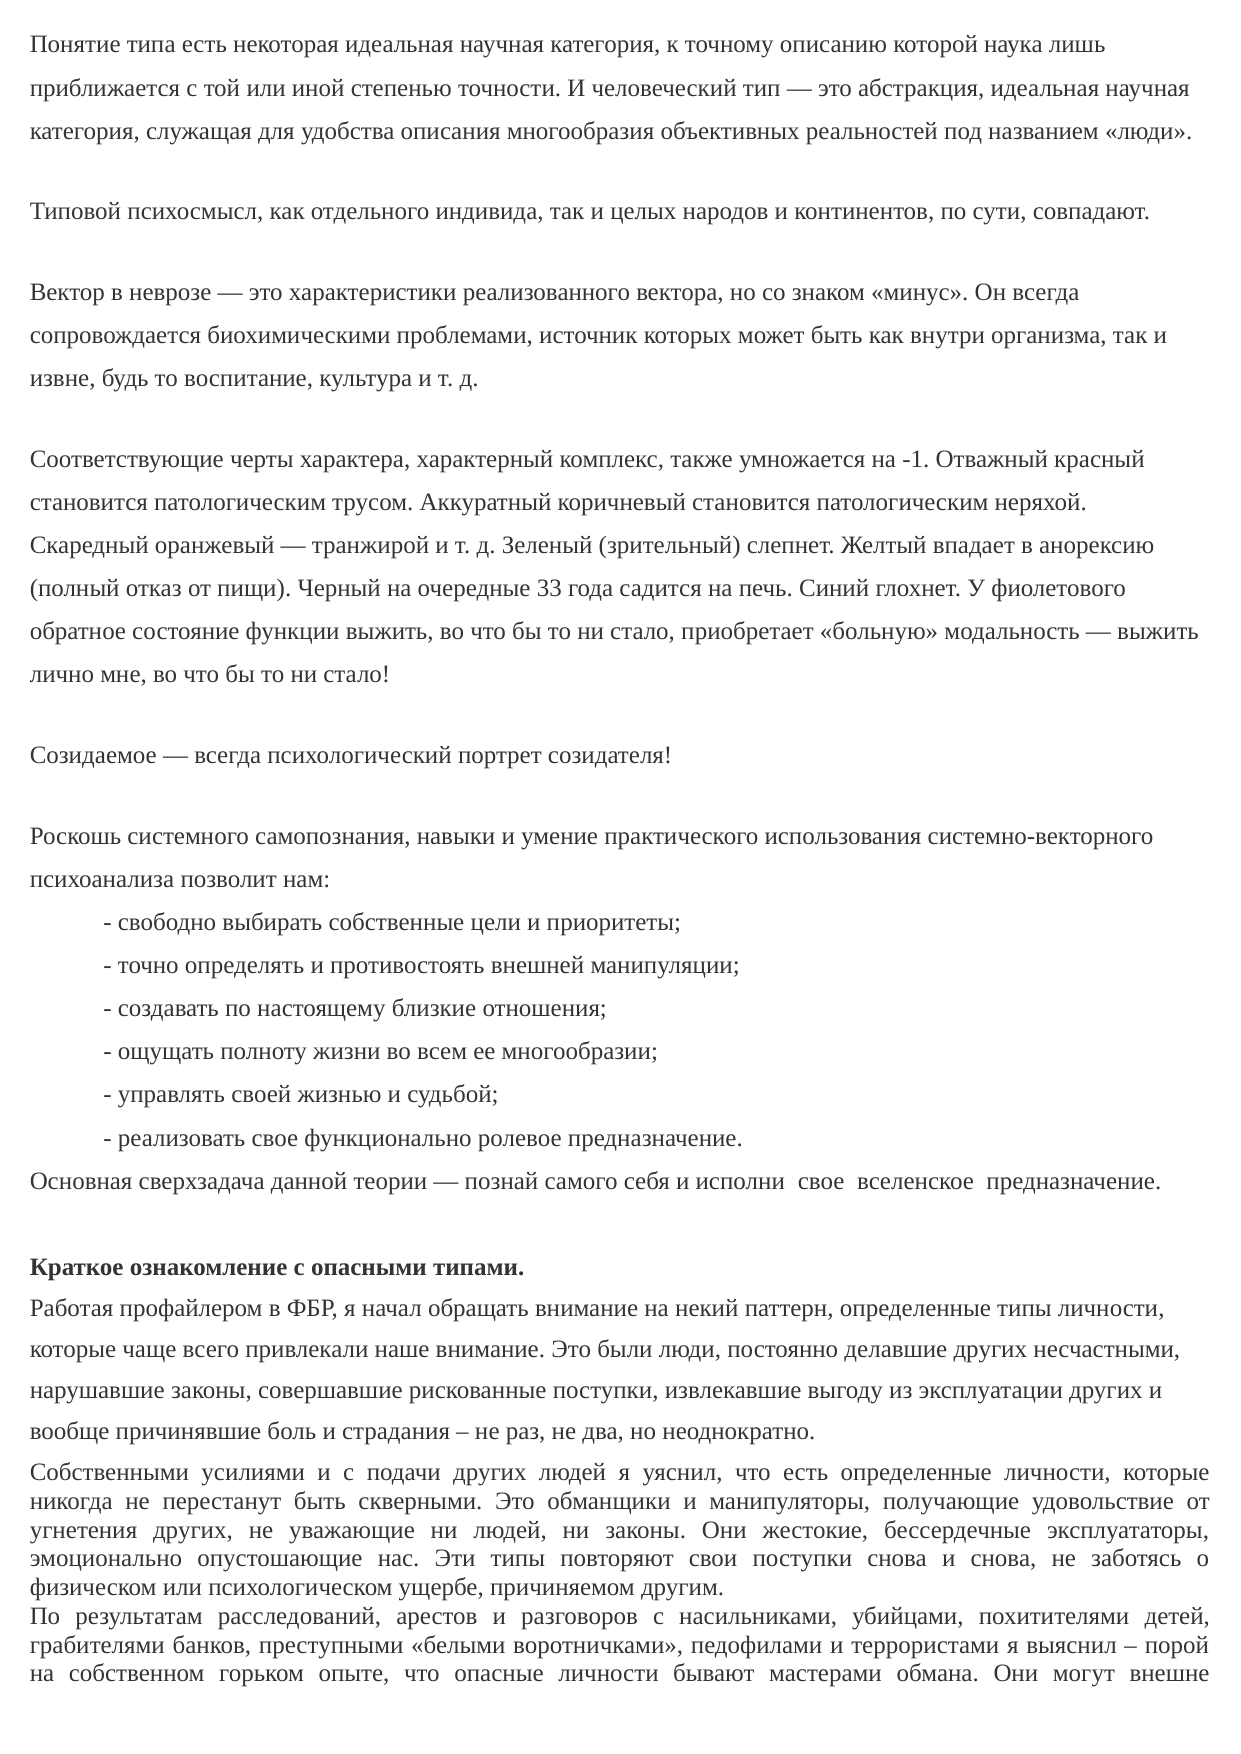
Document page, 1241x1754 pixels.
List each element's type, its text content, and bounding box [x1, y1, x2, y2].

text Соответствующие черты характера, характерный комплекс, также умножается на -1. Отважный красный становится патологическим трусом. Аккуратный коричневый становится патологическим неряхой. Скаредный оранжевый — транжирой и т. д. Зеленый (зрительный) слепнет. Желтый впадает в анорексию (полный отказ от пищи). Черный на очередные 33 года садится на печь. Синий глохнет. У фиолетового обратное состояние функции выжить, во что бы то ни стало, приобретает «больную» модальность — выжить лично мне, во что бы то ни стало! [29, 444, 1211, 688]
list - управлять своей жизнью и судьбой; [29, 1079, 1211, 1108]
text По результатам расследований, арестов и разговоров с насильниками, убийцами, похитителями детей, грабителями банков, преступными «белыми воротничками», педофилами и террористами я выяснил – порой на собственном горьком опыте, что опасные личности бывают мастерами обмана. Они могут внешне [29, 1601, 1211, 1687]
text Вектор в неврозе — это характеристики реализованного вектора, но со знаком «минус». Он всегда сопровождается биохимическими проблемами, источник которых может быть как внутри организма, так и извне, будь то воспитание, культура и т. д. [29, 277, 1211, 392]
subtitle Краткое ознакомление с опасными типами. [29, 1252, 1211, 1281]
text Понятие типа есть некоторая идеальная научная категория, к точному описанию которой наука лишь приближается с той или иной степенью точности. И человеческий тип — это абстракция, идеальная научная категория, служащая для удобства описания многообразия объективных реальностей под названием «люди». [29, 29, 1211, 144]
list - реализовать свое функционально ролевое предназначение. [29, 1123, 1211, 1151]
text Типовой психосмысл, как отдельного индивида, так и целых народов и континентов, по сути, совпадают. [29, 196, 1211, 225]
list - создавать по настоящему близкие отношения; [29, 993, 1211, 1022]
text Роскошь системного самопознания, навыки и умение практического использования системно-векторного психоанализа позволит нам: [29, 821, 1211, 893]
list - ощущать полноту жизни во всем ее многообразии; [29, 1036, 1211, 1065]
text Основная сверхзадача данной теории — познай самого себя и исполни свое вселенское предназначение. [29, 1166, 1211, 1194]
list - точно определять и противостоять внешней манипуляции; [29, 950, 1211, 979]
list - свободно выбирать собственные цели и приоритеты; [29, 907, 1211, 936]
text Работая профайлером в ФБР, я начал обращать внимание на некий паттерн, определенные типы личности, которые чаще всего привлекали наше внимание. Это были люди, постоянно делавшие других несчастными, нарушавшие законы, совершавшие рискованные поступки, извлекавшие выгоду из эксплуатации других и вообще причинявшие боль и страдания – не раз, не два, но неоднократно. [29, 1293, 1211, 1445]
text Созидаемое — всегда психологический портрет созидателя! [29, 740, 1211, 769]
text Собственными усилиями и с подачи других людей я уяснил, что есть определенные личности, которые никогда не перестанут быть скверными. Это обманщики и манипуляторы, получающие удовольствие от угнетения других, не уважающие ни людей, ни законы. Они жестокие, бессердечные эксплуататоры, эмоционально опустошающие нас. Эти типы повторяют свои поступки снова и снова, не заботясь о физическом или психологическом ущербе, причиняемом другим. [29, 1457, 1211, 1601]
